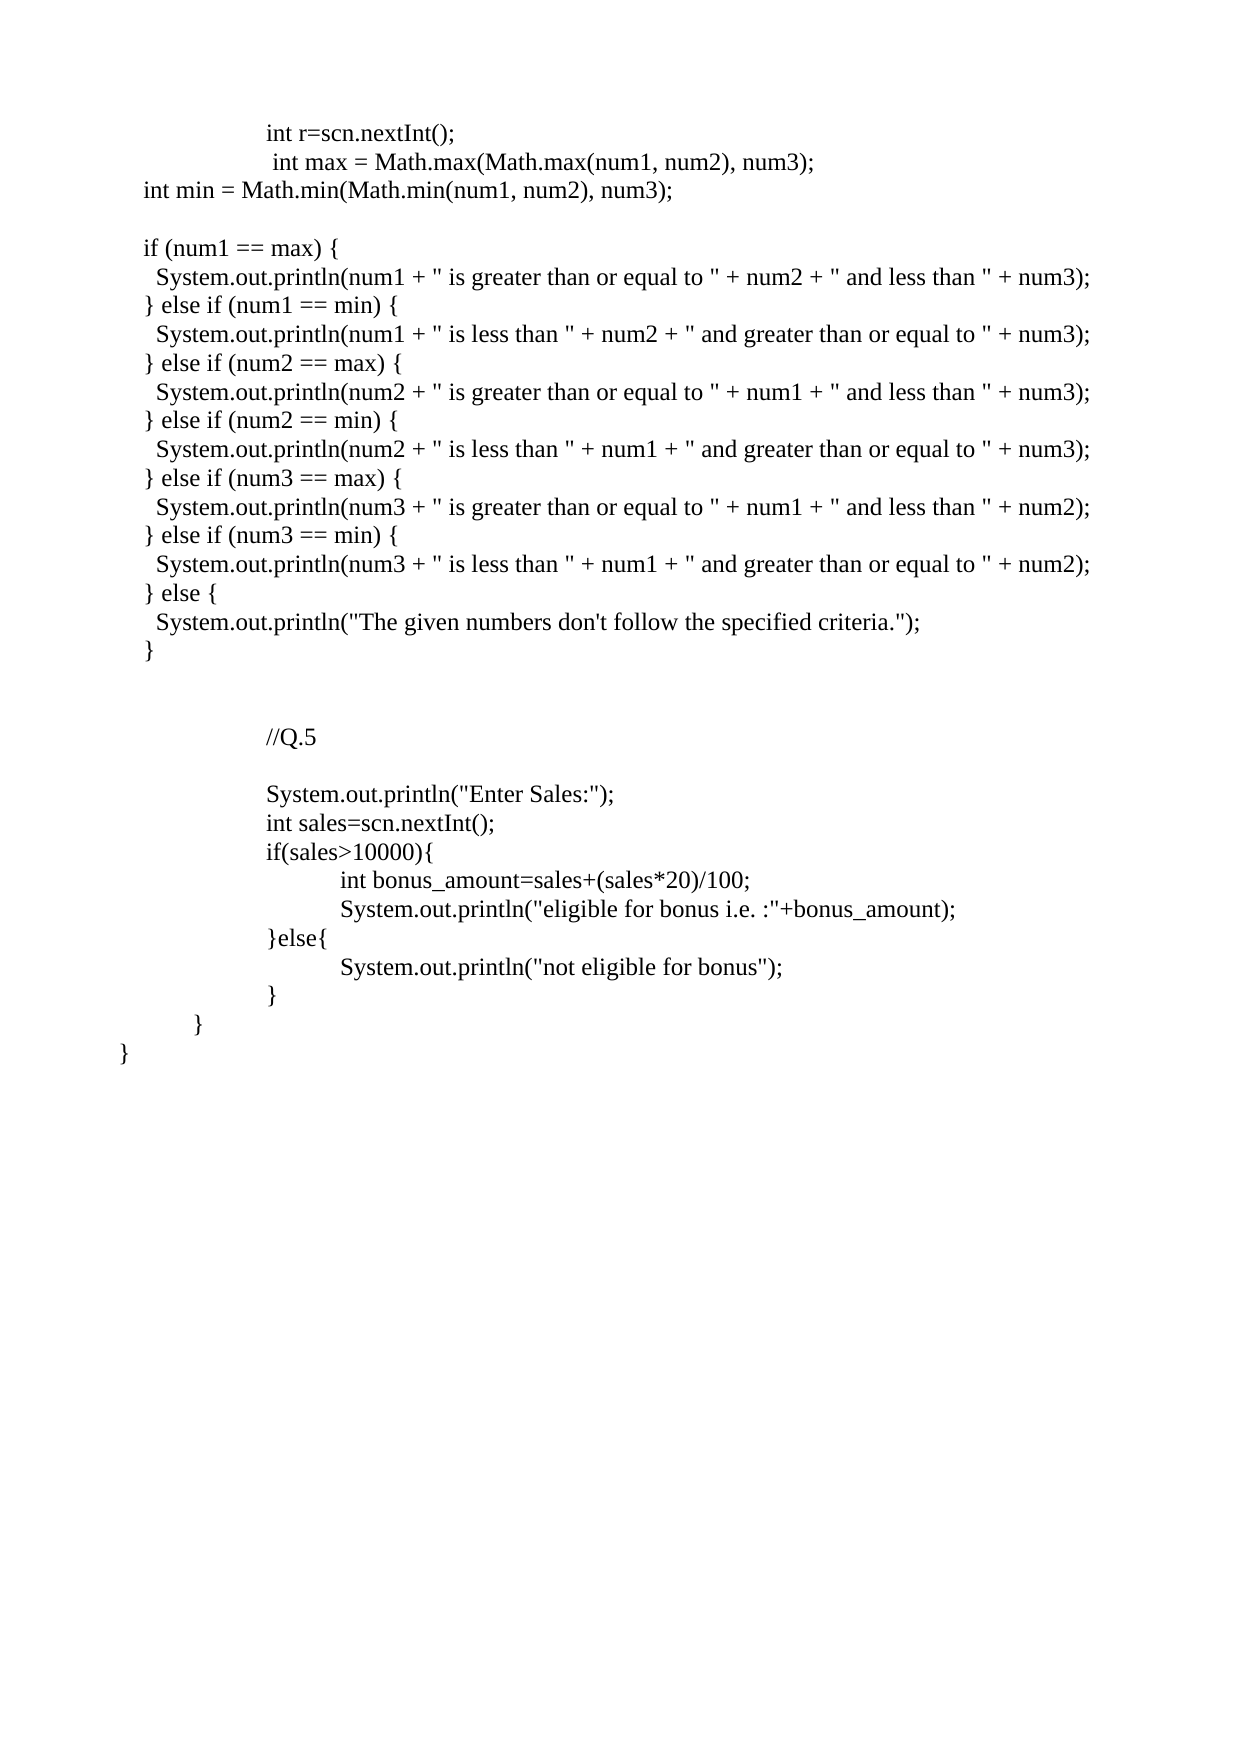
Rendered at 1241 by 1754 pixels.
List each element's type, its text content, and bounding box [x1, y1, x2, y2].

text //Q.5 [118, 722, 1122, 751]
text } else if (num3 == min) { [118, 521, 1122, 549]
text System.out.println(num2 + " is less than " + num1 + " and greater than or equal to " + num3); [118, 434, 1122, 463]
text } else if (num2 == min) { [118, 406, 1122, 434]
text int max = Math.max(Math.max(num1, num2), num3); [118, 147, 1122, 176]
text System.out.println("Enter Sales:"); [118, 779, 1122, 808]
text System.out.println(num1 + " is greater than or equal to " + num2 + " and less than " + num3); [118, 262, 1122, 291]
text System.out.println(num3 + " is less than " + num1 + " and greater than or equal to " + num2); [118, 549, 1122, 578]
text System.out.println(num3 + " is greater than or equal to " + num1 + " and less than " + num2); [118, 492, 1122, 521]
text } else if (num1 == min) { [118, 291, 1122, 319]
text System.out.println(num1 + " is less than " + num2 + " and greater than or equal to " + num3); [118, 319, 1122, 348]
text int min = Math.min(Math.min(num1, num2), num3); [118, 176, 1122, 204]
text if (num1 == max) { [118, 233, 1122, 262]
text int r=scn.nextInt(); [118, 118, 1122, 147]
text int bonus_amount=sales+(sales*20)/100; [118, 866, 1122, 894]
text System.out.println(num2 + " is greater than or equal to " + num1 + " and less than " + num3); [118, 377, 1122, 406]
text System.out.println("The given numbers don't follow the specified criteria."); [118, 607, 1122, 636]
text } [118, 1038, 1122, 1067]
text int sales=scn.nextInt(); [118, 808, 1122, 837]
text } [118, 1009, 1122, 1038]
text } else { [118, 578, 1122, 607]
text System.out.println("eligible for bonus i.e. :"+bonus_amount); [118, 894, 1122, 923]
text }else{ [118, 923, 1122, 952]
text } [118, 636, 1122, 664]
text } else if (num3 == max) { [118, 463, 1122, 492]
text System.out.println("not eligible for bonus"); [118, 952, 1122, 981]
text } [118, 981, 1122, 1009]
text } else if (num2 == max) { [118, 348, 1122, 377]
text if(sales>10000){ [118, 837, 1122, 866]
